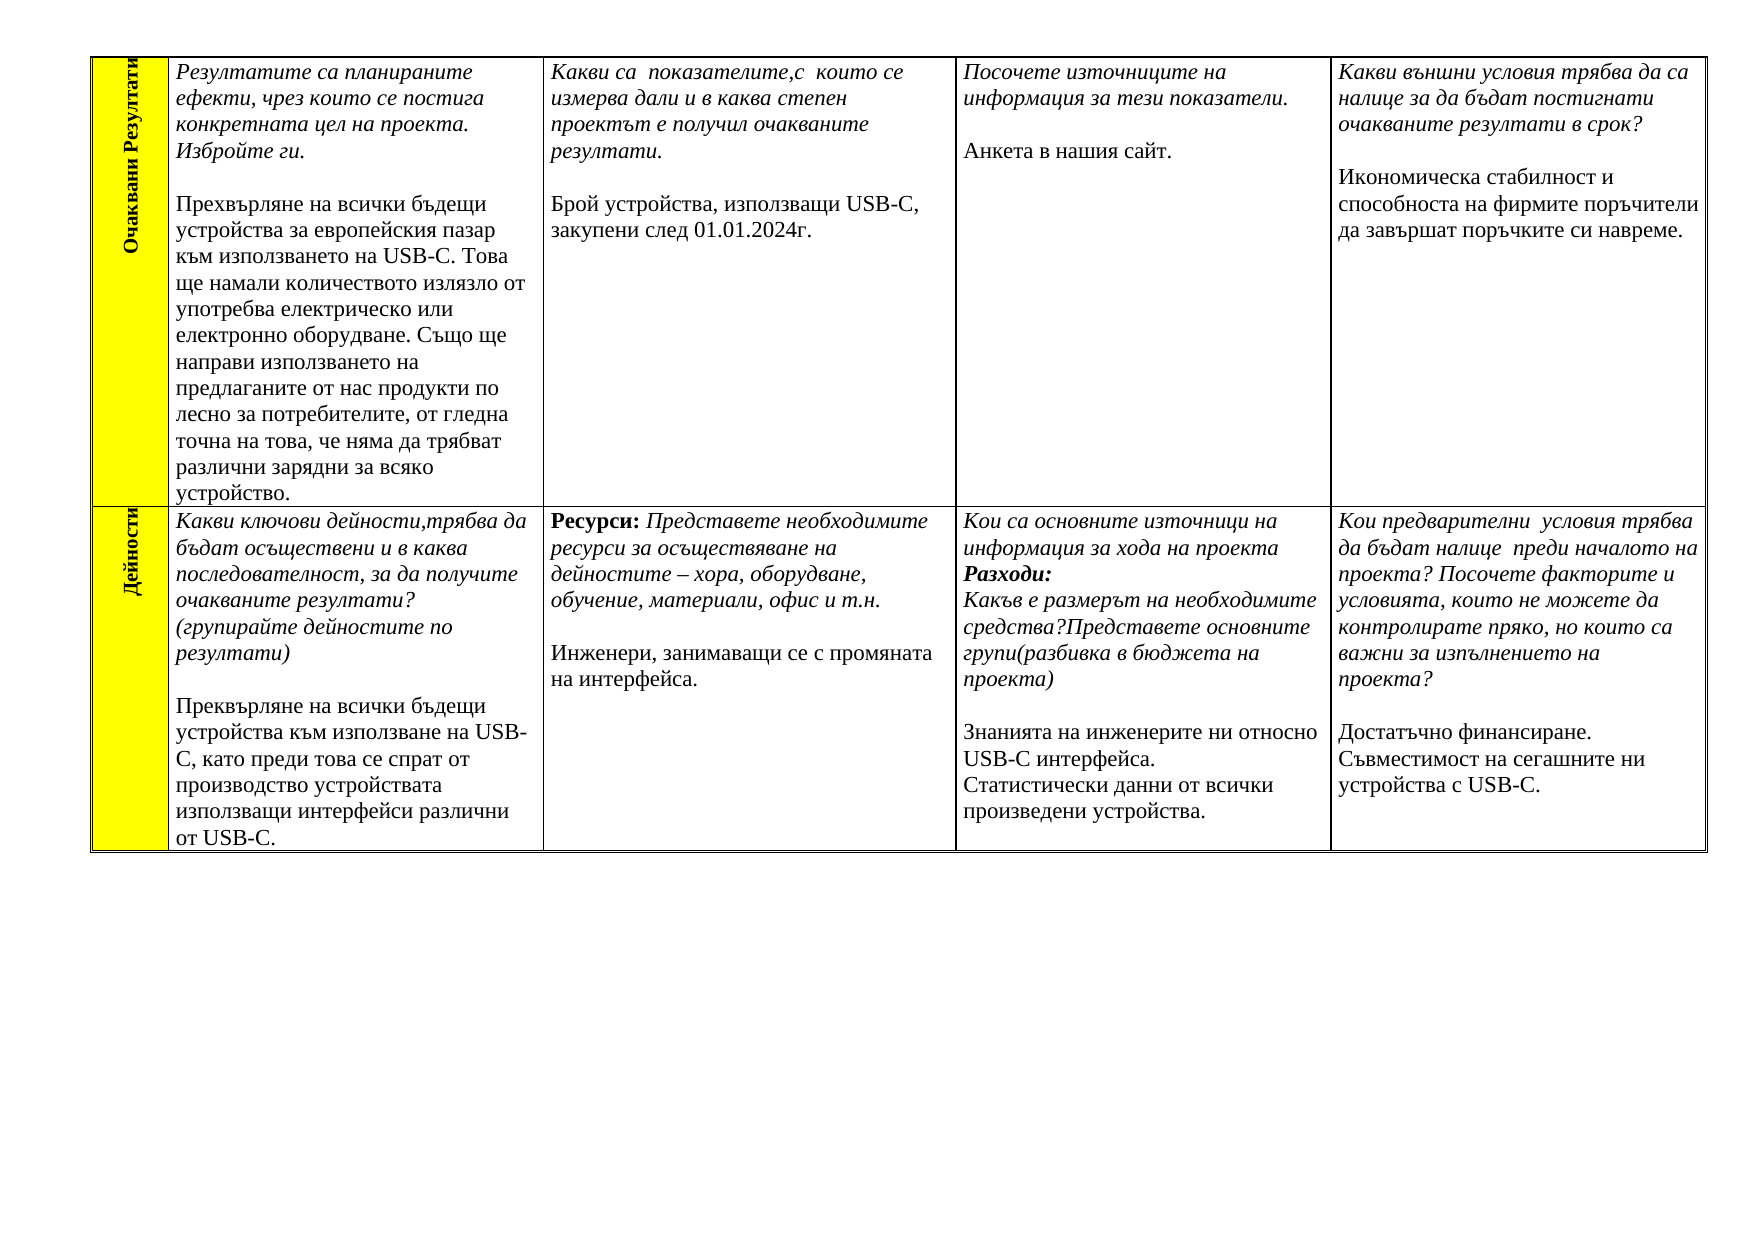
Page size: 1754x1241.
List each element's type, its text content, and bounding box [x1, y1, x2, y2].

table_cell Какви външни условия трябва да са налице за да бъдат постигнати очакваните резултати в срок? Икономическа стабилност и способноста на фирмите поръчители да завършат поръчките си навреме. [1332, 58, 1705, 506]
table_cell Какви са показателите,с които се измерва дали и в каква степен проектът е получил очакваните резултати. Брой устройства, използващи USB-C, закупени след 01.01.2024г. [544, 58, 955, 506]
table_cell Резултатите са планираните ефекти, чрез които се постига конкретната цел на проекта. Избройте ги. Прехвърляне на всички бъдещи устройства за европейския пазар към използването на USB-C. Това ще намали количеството излязло от употребва електрическо или електронно оборудване. Също ще направи използването на предлаганите от нас продукти по лесно за потребителите, от гледна точна на това, че няма да трябват различни зарядни за всяко устройство. [169, 58, 543, 506]
table_cell Кои са основните източници на информация за хода на проекта Разходи: Какъв е размерът на необходимите средства?Представете основните групи(разбивка в бюджета на проекта) Знанията на инженерите ни относно USB-C интерфейса. Статистически данни от всички произведени устройства. [957, 507, 1330, 850]
table_cell Ресурси: Представете необходимите ресурси за осъществяване на дейностите – хора, оборудване, обучение, материали, офис и т.н. Инженери, занимаващи се с промяната на интерфейса. [544, 507, 955, 850]
table_cell Какви ключови дейности,трябва да бъдат осъществени и в каква последователност, за да получите очакваните резултати? (групирайте дейностите по резултати) Преквърляне на всички бъдещи устройства към използване на USB-C, като преди това се спрат от производство устройствата използващи интерфейси различни от USB-C. [169, 507, 543, 850]
table_cell Очаквани Резултати [93, 58, 168, 506]
table_cell Посочете източниците на информация за тези показатели. Анкета в нашия сайт. [957, 58, 1330, 506]
table_cell Дейности [93, 507, 168, 850]
table_cell Кои предварителни условия трябва да бъдат налице преди началото на проекта? Посочете факторите и условията, които не можете да контролирате пряко, но които са важни за изпълнението на проекта? Достатъчно финансиране. Съвместимост на сегашните ни устройства с USB-C. [1332, 507, 1705, 850]
